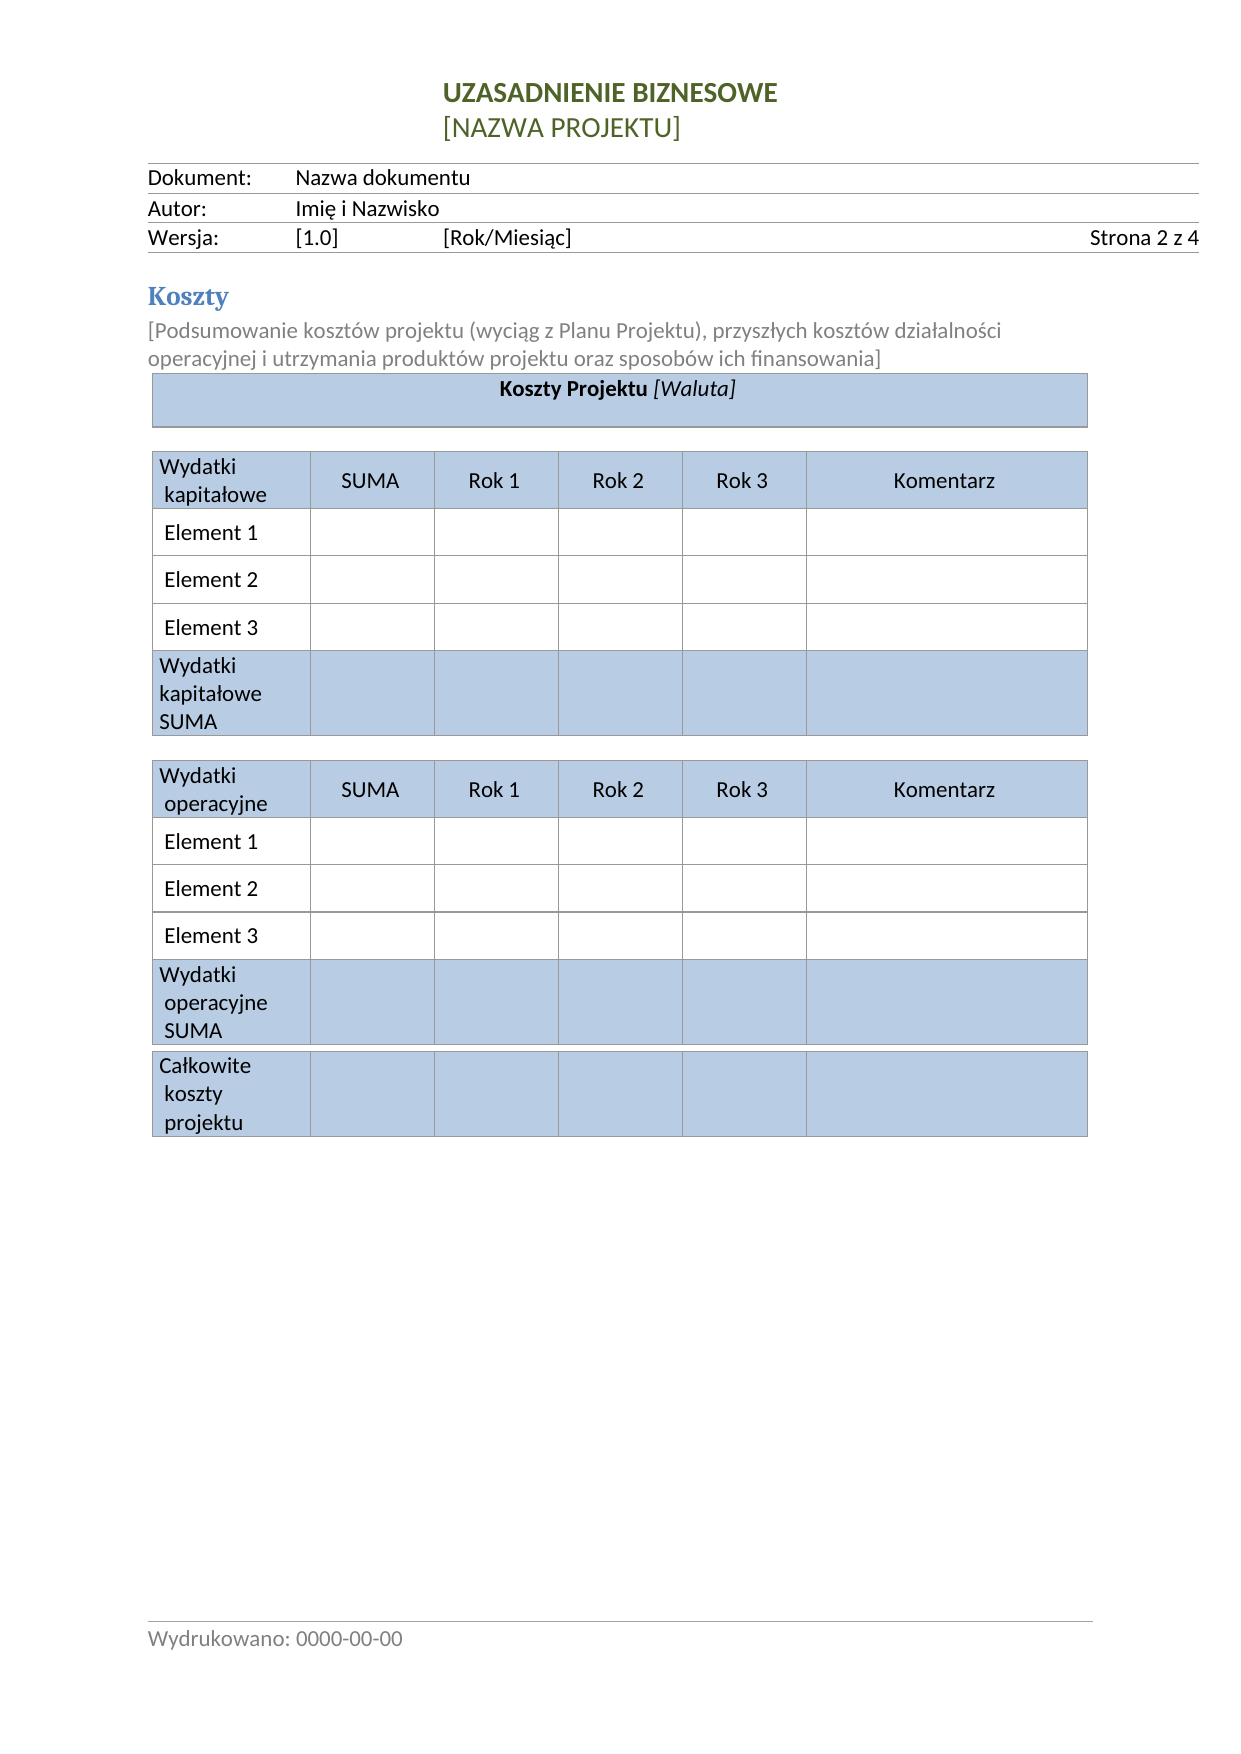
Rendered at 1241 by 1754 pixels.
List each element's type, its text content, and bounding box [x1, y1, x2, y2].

table_cell [683, 818, 806, 864]
table_cell [153, 1045, 311, 1051]
table_cell [807, 556, 1087, 603]
table_cell [683, 736, 806, 760]
table_cell [435, 1045, 558, 1051]
table_cell [435, 913, 558, 959]
table_cell SUMA [311, 761, 434, 817]
table_cell [559, 736, 682, 760]
table_cell [435, 865, 558, 911]
table_cell [559, 509, 682, 555]
table_cell [559, 428, 682, 451]
table_cell [807, 913, 1087, 959]
subtitle Koszty [148, 281, 1093, 312]
table_cell [559, 556, 682, 603]
table_cell Wydatki operacyjne [153, 761, 310, 817]
table_cell [559, 865, 682, 911]
table_cell Rok 1 [435, 452, 558, 508]
table_cell Element 3 [153, 913, 310, 959]
table_cell [683, 1052, 806, 1136]
table_cell Element 2 [153, 865, 310, 911]
table_header Koszty Projektu [Waluta] [153, 374, 1087, 426]
table_cell [683, 509, 806, 555]
table_cell [311, 1045, 434, 1051]
table_cell Rok 2 [559, 452, 682, 508]
table_cell [559, 651, 682, 735]
table_cell [311, 651, 434, 735]
table_cell [807, 960, 1087, 1044]
table_cell Komentarz [807, 452, 1087, 508]
table_cell Element 2 [153, 556, 310, 603]
table_cell [153, 428, 311, 451]
table_cell [435, 604, 558, 650]
table_cell [806, 1045, 1087, 1051]
table_cell Rok 1 [435, 761, 558, 817]
table_cell [435, 1052, 558, 1136]
table_cell [559, 604, 682, 650]
table_cell [683, 428, 806, 451]
table_cell [435, 818, 558, 864]
table_cell [807, 865, 1087, 911]
text [Podsumowanie kosztów projektu (wyciąg z Planu Projektu), przyszłych kosztów działalności operacyjnej i utrzymania produktów projektu oraz sposobów ich finansowania] [148, 317, 1093, 373]
table_cell [435, 651, 558, 735]
table_cell Wydatki kapitałowe [153, 452, 310, 508]
table_cell [311, 913, 434, 959]
table_cell Komentarz [807, 761, 1087, 817]
table_cell Element 1 [153, 509, 310, 555]
table_cell [807, 1052, 1087, 1136]
table_cell [311, 556, 434, 603]
table_cell Element 3 [153, 604, 310, 650]
table_cell [435, 960, 558, 1044]
table_cell [806, 736, 1087, 760]
table_cell [806, 428, 1087, 451]
table_cell [435, 428, 558, 451]
table_cell [311, 428, 434, 451]
table_cell Rok 3 [683, 452, 806, 508]
table_cell [683, 604, 806, 650]
table_cell [683, 1045, 806, 1051]
table_cell [311, 736, 434, 760]
table_cell [683, 865, 806, 911]
table_cell Wydatki kapitałowe SUMA [153, 651, 310, 735]
table_cell [559, 818, 682, 864]
table_cell [683, 960, 806, 1044]
table_cell [311, 818, 434, 864]
table_cell [683, 556, 806, 603]
table_cell [435, 509, 558, 555]
table_cell [807, 509, 1087, 555]
table_cell [807, 604, 1087, 650]
table_cell [683, 651, 806, 735]
table_cell [559, 913, 682, 959]
table_cell [311, 1052, 434, 1136]
table_cell [311, 604, 434, 650]
table_cell Rok 3 [683, 761, 806, 817]
table_cell [807, 651, 1087, 735]
table_cell [153, 736, 311, 760]
table_cell Wydatki operacyjne SUMA [153, 960, 310, 1044]
table_cell [559, 1045, 682, 1051]
table_cell [435, 556, 558, 603]
table_cell SUMA [311, 452, 434, 508]
table_cell Całkowite koszty projektu [153, 1052, 310, 1136]
table_cell [435, 736, 558, 760]
table_cell Element 1 [153, 818, 310, 864]
table_cell Rok 2 [559, 761, 682, 817]
table_cell [311, 865, 434, 911]
table_cell [683, 913, 806, 959]
table_cell [559, 1052, 682, 1136]
table_cell [559, 960, 682, 1044]
table_cell [807, 818, 1087, 864]
table_cell [311, 509, 434, 555]
table_cell [311, 960, 434, 1044]
